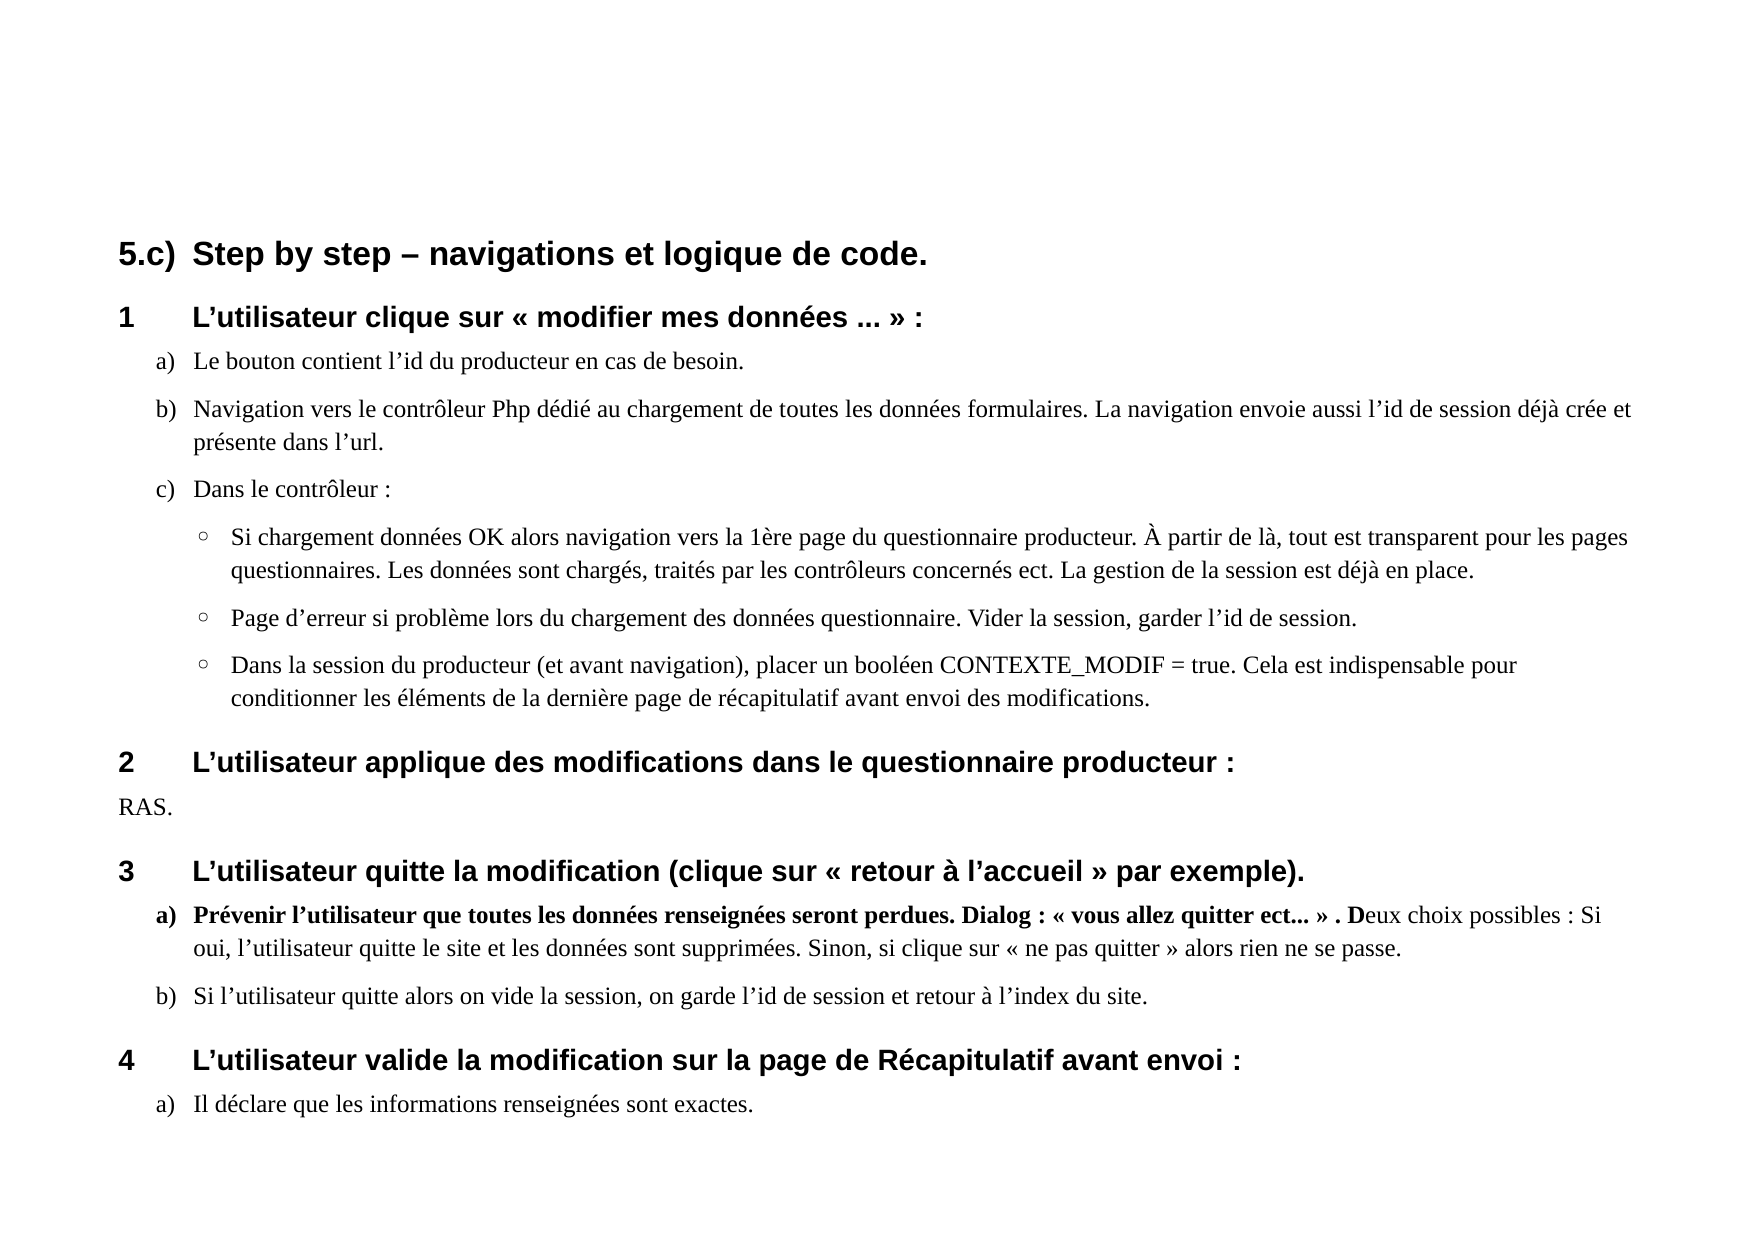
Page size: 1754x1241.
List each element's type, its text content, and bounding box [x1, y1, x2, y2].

list Dans la session du producteur (et avant navigation), placer un booléen CONTEXTE_MODIF = true. Cela est indispensable pour conditionner les éléments de la dernière page de récapitulatif avant envoi des modifications. [193, 650, 1636, 712]
list Si chargement données OK alors navigation vers la 1ère page du questionnaire producteur. À partir de là, tout est transparent pour les pages questionnaires. Les données sont chargés, traités par les contrôleurs concernés ect. La gestion de la session est déjà en place. [193, 522, 1636, 584]
text RAS. [118, 792, 1636, 820]
subtitle Step by step – navigations et logique de code. [118, 234, 1636, 273]
list Page d’erreur si problème lors du chargement des données questionnaire. Vider la session, garder l’id de session. [193, 603, 1636, 631]
subtitle L’utilisateur valide la modification sur la page de Récapitulatif avant envoi : [118, 1043, 1636, 1077]
list Le bouton contient l’id du producteur en cas de besoin. [156, 346, 1636, 375]
list Il déclare que les informations renseignées sont exactes. [156, 1089, 1636, 1118]
list Navigation vers le contrôleur Php dédié au chargement de toutes les données formulaires. La navigation envoie aussi l’id de session déjà crée et présente dans l’url. [156, 394, 1636, 456]
subtitle L’utilisateur clique sur « modifier mes données ... » : [118, 300, 1636, 334]
list Prévenir l’utilisateur que toutes les données renseignées seront perdues. Dialog : « vous allez quitter ect... » . Deux choix possibles : Si oui, l’utilisateur quitte le site et les données sont supprimées. Sinon, si clique sur « ne pas quitter » alors rien ne se passe. [156, 900, 1636, 962]
list Si l’utilisateur quitte alors on vide la session, on garde l’id de session et retour à l’index du site. [156, 981, 1636, 1009]
subtitle L’utilisateur quitte la modification (clique sur « retour à l’accueil » par exemple). [118, 854, 1636, 888]
list Dans le contrôleur : [156, 474, 1636, 503]
subtitle L’utilisateur applique des modifications dans le questionnaire producteur : [118, 745, 1636, 779]
